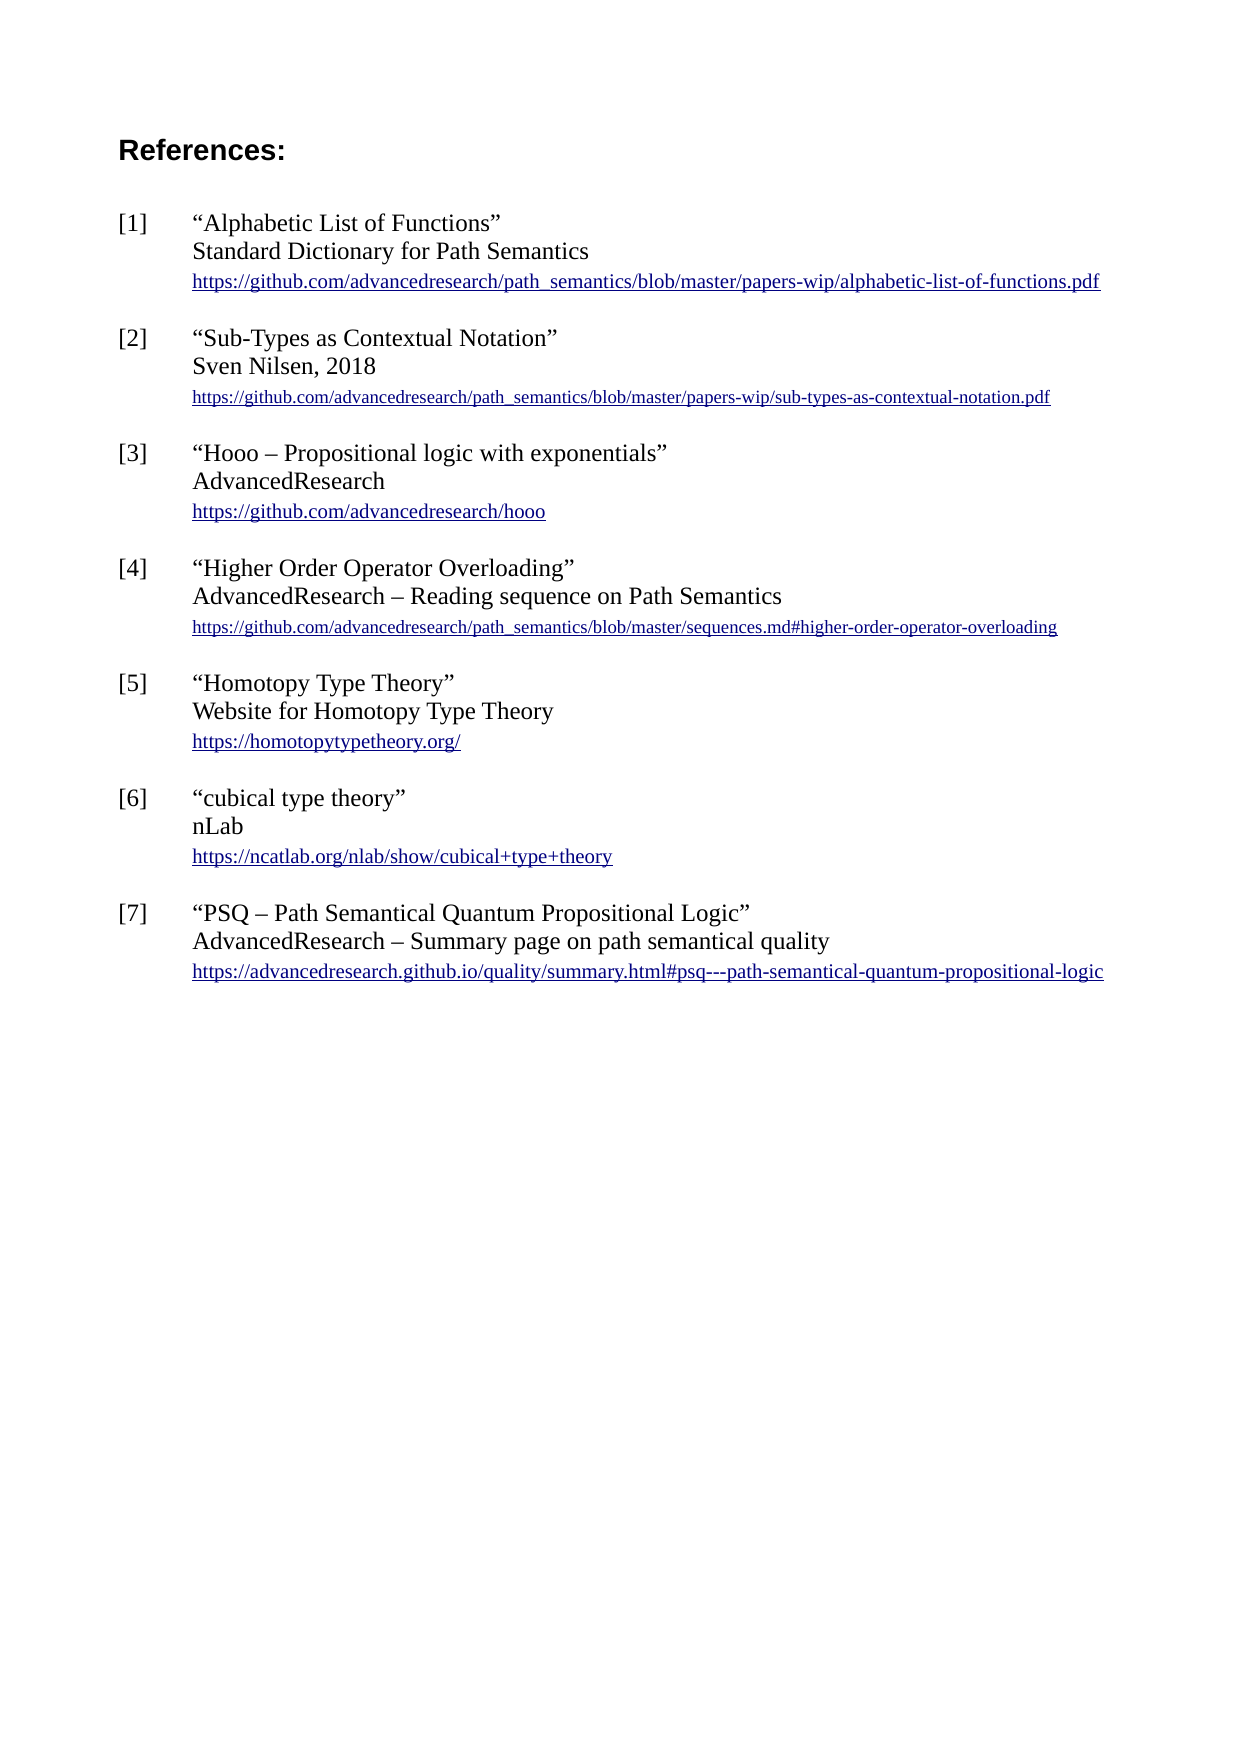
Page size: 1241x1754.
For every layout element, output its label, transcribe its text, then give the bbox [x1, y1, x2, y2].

text [1] “Alphabetic List of Functions” [118, 208, 1122, 236]
text [5] “Homotopy Type Theory” [118, 668, 1122, 696]
text Sven Nilsen, 2018 [118, 351, 1122, 380]
text nLab [118, 811, 1122, 840]
text [2] “Sub-Types as Contextual Notation” [118, 323, 1122, 351]
text Website for Homotopy Type Theory [118, 696, 1122, 725]
text AdvancedResearch [118, 466, 1122, 495]
text https://advancedresearch.github.io/quality/summary.html#psq---path-semantical-quantum-propositional-logic [118, 955, 1122, 984]
text AdvancedResearch – Reading sequence on Path Semantics [118, 581, 1122, 610]
text AdvancedResearch – Summary page on path semantical quality [118, 926, 1122, 955]
text https://github.com/advancedresearch/path_semantics/blob/master/papers-wip/sub-types-as-contextual-notation.pdf [118, 380, 1122, 409]
text https://ncatlab.org/nlab/show/cubical+type+theory [118, 840, 1122, 869]
text [3] “Hooo – Propositional logic with exponentials” [118, 438, 1122, 466]
text https://github.com/advancedresearch/path_semantics/blob/master/sequences.md#higher-order-operator-overloading [118, 610, 1122, 639]
text [4] “Higher Order Operator Overloading” [118, 553, 1122, 581]
text [7] “PSQ – Path Semantical Quantum Propositional Logic” [118, 898, 1122, 926]
subtitle References: [118, 133, 1122, 166]
text [6] “cubical type theory” [118, 783, 1122, 811]
text https://github.com/advancedresearch/path_semantics/blob/master/papers-wip/alphabetic-list-of-functions.pdf [118, 265, 1122, 294]
text Standard Dictionary for Path Semantics [118, 236, 1122, 265]
text https://github.com/advancedresearch/hooo [118, 495, 1122, 524]
text https://homotopytypetheory.org/ [118, 725, 1122, 754]
